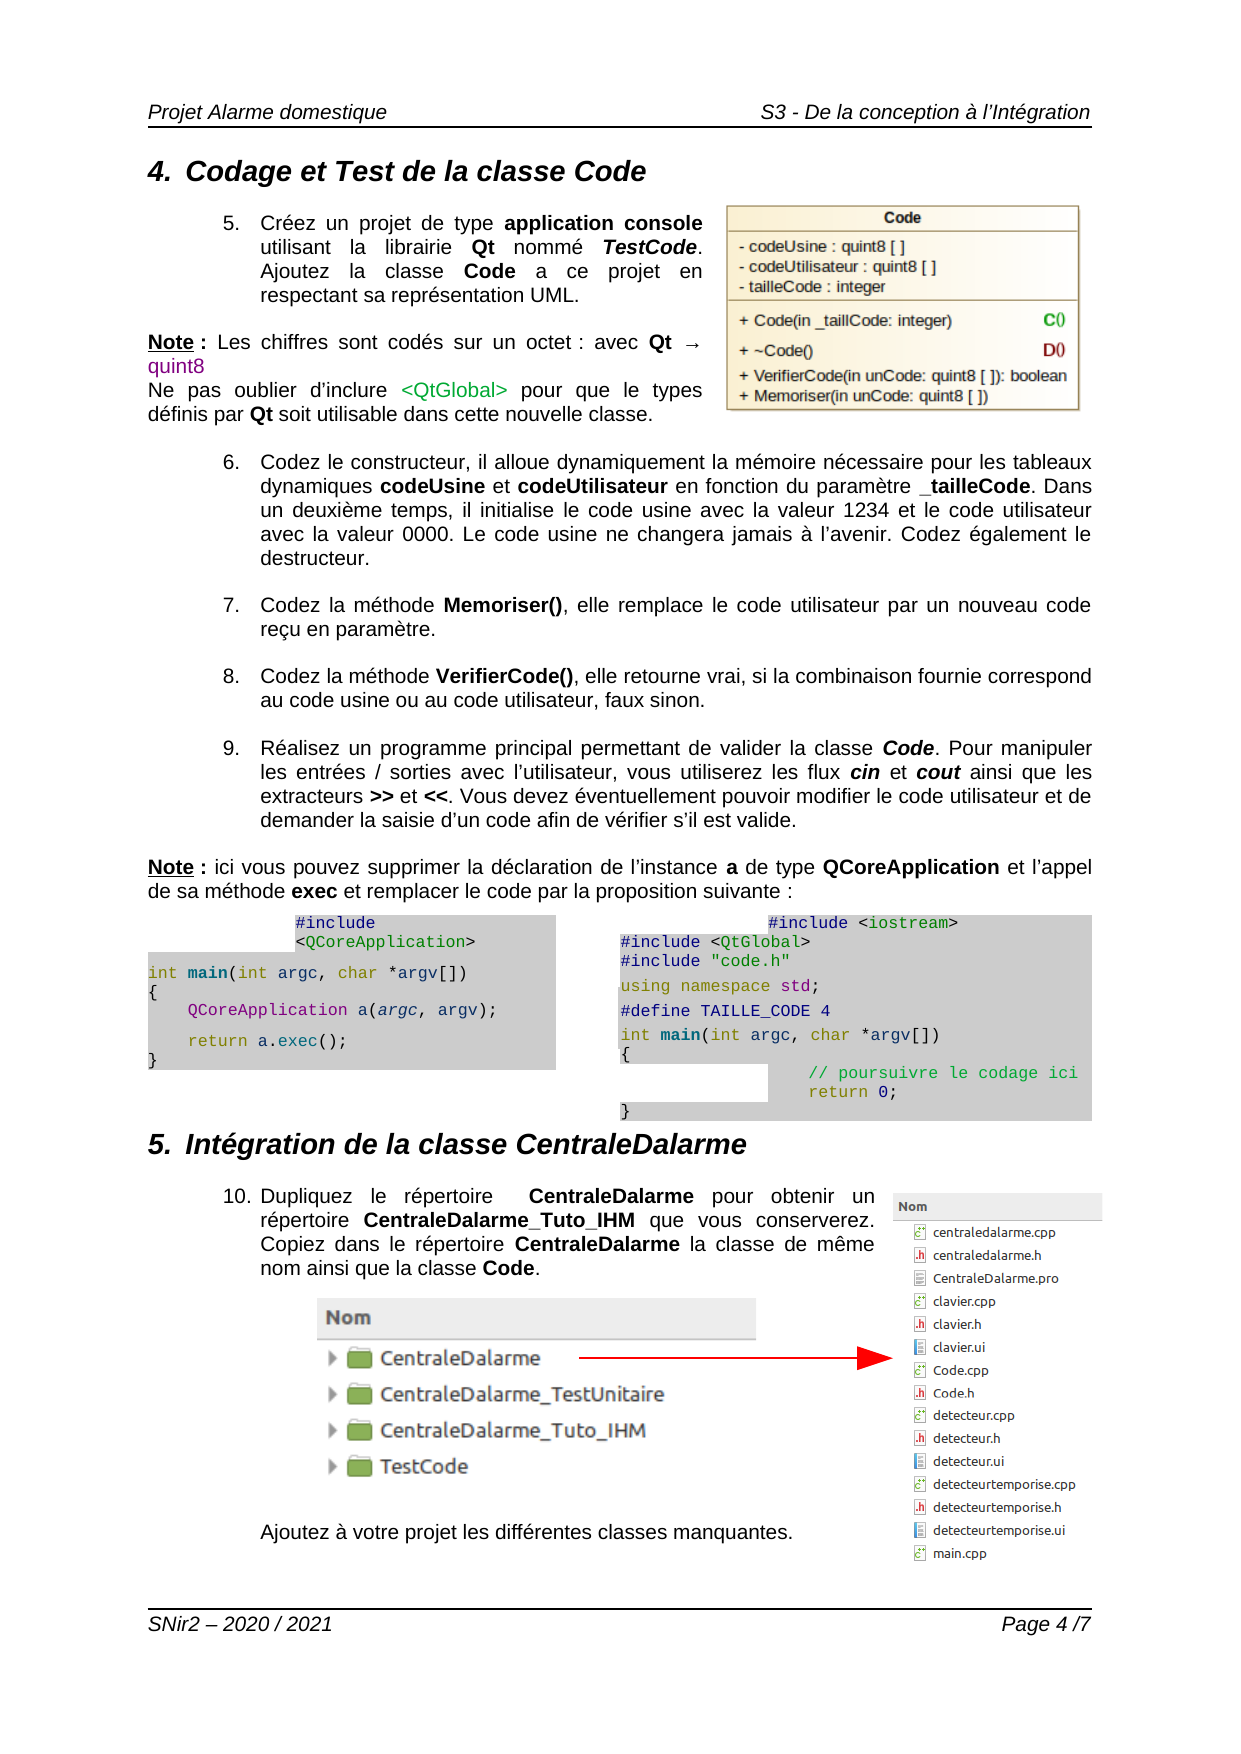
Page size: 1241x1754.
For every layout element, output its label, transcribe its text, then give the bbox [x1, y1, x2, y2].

table_header #include <iostream> #include <QtGlobal> #include "code.h" using namespace std; #define TAILLE_CODE 4 int main(int argc, char *argv[]) { // poursuivre le codage ici return 0; } [620, 1064, 768, 1102]
text Note : ici vous pouvez supprimer la déclaration de l’instance a de type QCoreApplication et l’appel de sa méthode exec et remplacer le code par la proposition suivante : [148, 855, 1092, 903]
list Créez un projet de type application console utilisant la librairie Qt nommé TestCode. Ajoutez la classe Code a ce projet en respectant sa représentation UML. [223, 211, 714, 307]
picture [317, 1298, 757, 1521]
subtitle Codage et Test de la classe Code [148, 154, 1092, 187]
subtitle Intégration de la classe CentraleDalarme [148, 1127, 1092, 1161]
text Note : Les chiffres sont codés sur un octet : avec Qt → quint8 Ne pas oublier d’inclure <QtGlobal> pour que le types définis par Qt soit utilisable dans cette nouvelle classe. [148, 330, 1092, 426]
table_header #include <QCoreApplication> int main(int argc, char *argv[]) { QCoreApplication a(argc, argv); return a.exec(); } [148, 1070, 556, 1121]
list Codez la méthode VerifierCode(), elle retourne vrai, si la combinaison fournie correspond au code usine ou au code utilisateur, faux sinon. [223, 664, 1092, 712]
list Dupliquez le répertoire CentraleDalarme pour obtenir un répertoire CentraleDalarme_Tuto_IHM que vous conserverez. Copiez dans le répertoire CentraleDalarme la classe de même nom ainsi que la classe Code. [223, 1184, 1092, 1280]
list Codez le constructeur, il alloue dynamiquement la mémoire nécessaire pour les tableaux dynamiques codeUsine et codeUtilisateur en fonction du paramètre _tailleCode. Dans un deuxième temps, il initialise le code usine avec la valeur 1234 et le code utilisateur avec la valeur 0000. Le code usine ne changera jamais à l’avenir. Codez également le destructeur. [223, 449, 1092, 569]
table_header #include <QCoreApplication> int main(int argc, char *argv[]) { QCoreApplication a(argc, argv); return a.exec(); } [148, 915, 295, 952]
list Réalisez un programme principal permettant de valider la classe Code. Pour manipuler les entrées / sorties avec l’utilisateur, vous utiliserez les flux cin et cout ainsi que les extracteurs >> et <<. Vous devez éventuellement pouvoir modifier le code utilisateur et de demander la saisie d’un code afin de vérifier s’il est valide. [223, 736, 1092, 832]
table_header → [556, 915, 620, 1121]
picture [893, 1193, 1103, 1570]
list Codez la méthode Memoriser(), elle remplace le code utilisateur par un nouveau code reçu en paramètre. [223, 593, 1092, 641]
list Ajoutez à votre projet les différentes classes manquantes. [223, 1303, 893, 1544]
picture [714, 193, 1093, 424]
